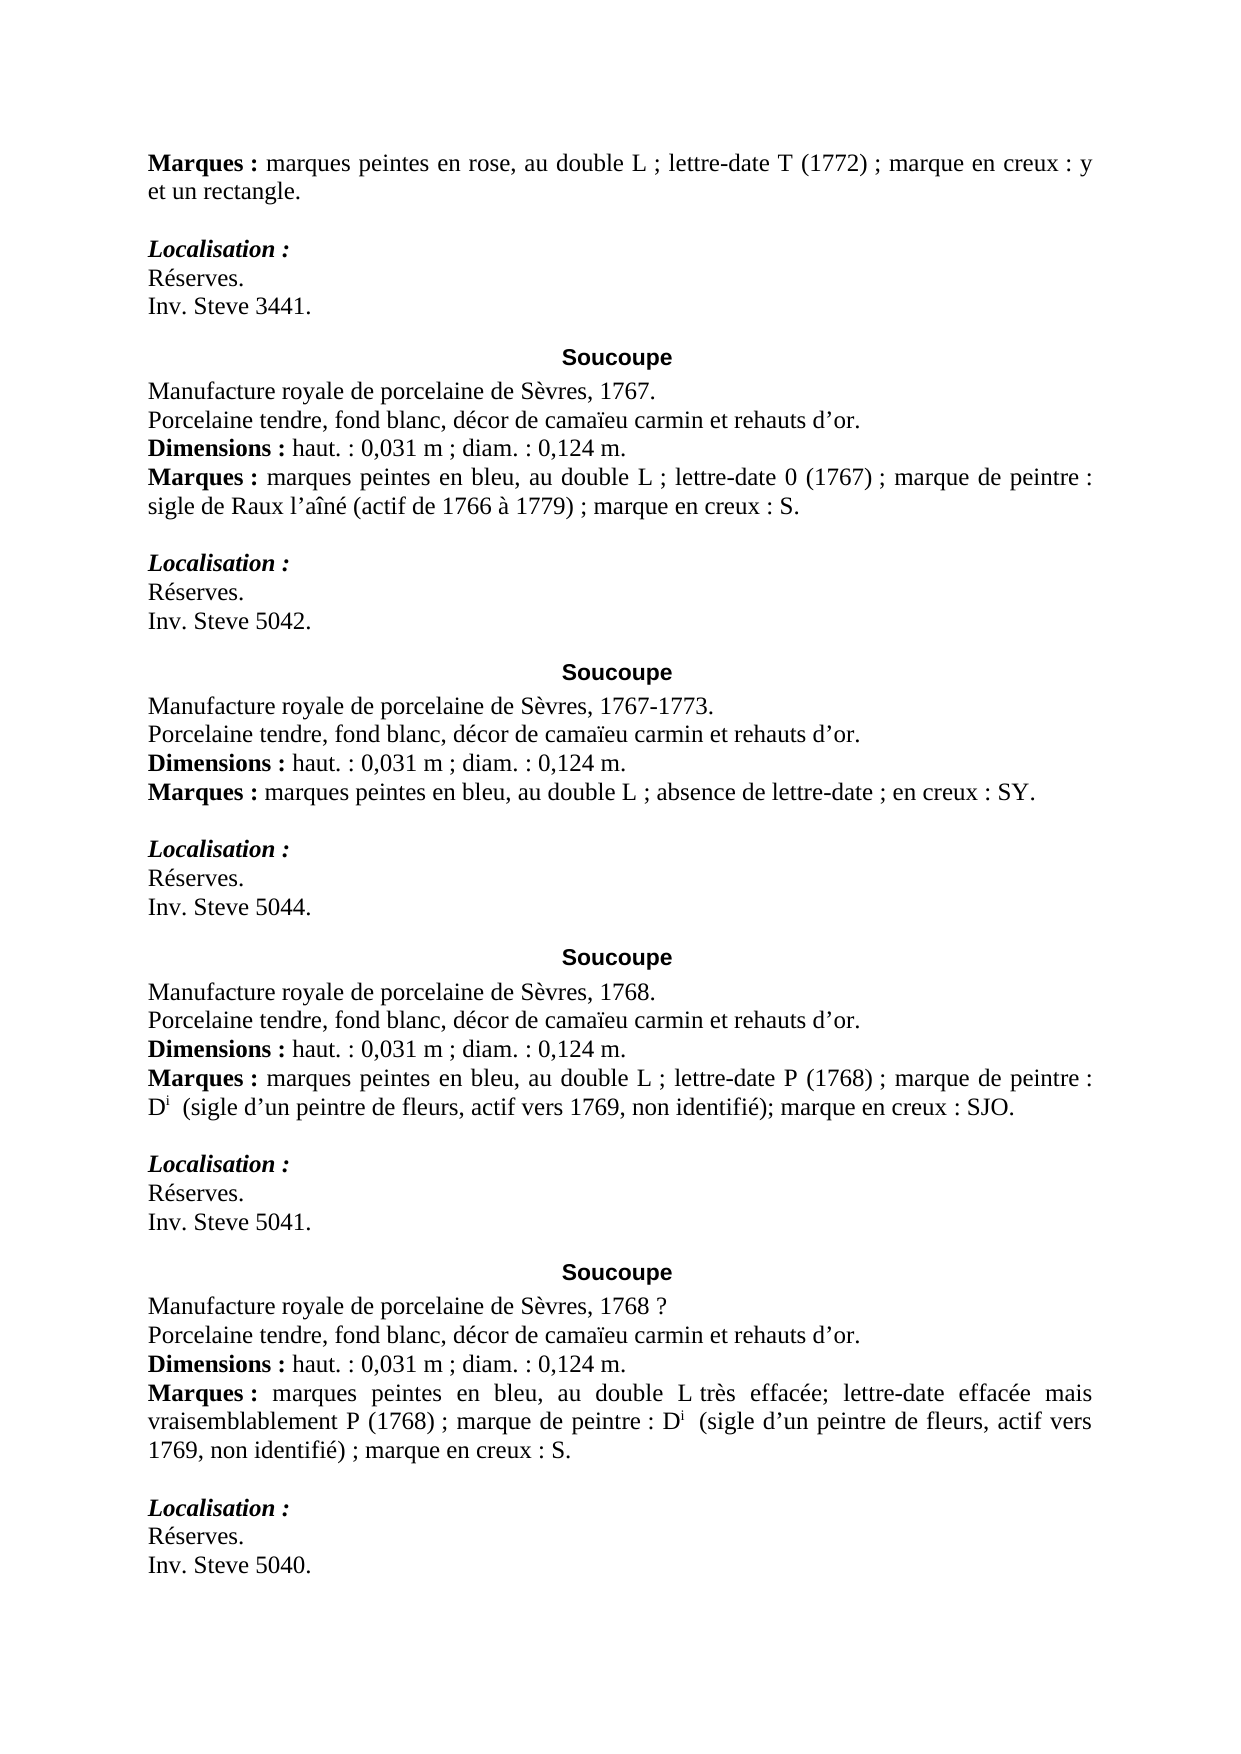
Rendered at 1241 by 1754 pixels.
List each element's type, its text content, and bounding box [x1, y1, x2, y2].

text Porcelaine tendre, fond blanc, décor de camaïeu carmin et rehauts d’or. [148, 719, 1093, 748]
subtitle Soucoupe [148, 1259, 1093, 1285]
text Dimensions : haut. : 0,031 m ; diam. : 0,124 m. [148, 748, 1093, 777]
text Localisation : [148, 1493, 1093, 1521]
subtitle Soucoupe [148, 344, 1093, 370]
text Inv. Steve 5040. [148, 1550, 1093, 1579]
text Manufacture royale de porcelaine de Sèvres, 1768 ? [148, 1291, 1093, 1320]
text Marques : marques peintes en bleu, au double L ; lettre-date P (1768) ; marque de peintre : Di (sigle d’un peintre de fleurs, actif vers 1769, non identifié); marque en creux : SJO. [148, 1063, 1093, 1120]
text Réserves. [148, 263, 1093, 291]
text Marques : marques peintes en bleu, au double L très effacée; lettre-date effacée mais vraisemblablement P (1768) ; marque de peintre : Di (sigle d’un peintre de fleurs, actif vers 1769, non identifié) ; marque en creux : S. [148, 1378, 1093, 1464]
text Localisation : [148, 234, 1093, 263]
text Dimensions : haut. : 0,031 m ; diam. : 0,124 m. [148, 433, 1093, 462]
text Manufacture royale de porcelaine de Sèvres, 1767-1773. [148, 691, 1093, 719]
text Marques : marques peintes en bleu, au double L ; lettre-date 0 (1767) ; marque de peintre : sigle de Raux l’aîné (actif de 1766 à 1779) ; marque en creux : S. [148, 462, 1093, 520]
text Porcelaine tendre, fond blanc, décor de camaïeu carmin et rehauts d’or. [148, 1320, 1093, 1349]
text Réserves. [148, 577, 1093, 606]
text Réserves. [148, 1178, 1093, 1207]
text Inv. Steve 5042. [148, 606, 1093, 635]
text Porcelaine tendre, fond blanc, décor de camaïeu carmin et rehauts d’or. [148, 1005, 1093, 1034]
text Localisation : [148, 834, 1093, 863]
text Marques : marques peintes en rose, au double L ; lettre-date T (1772) ; marque en creux : y et un rectangle. [148, 148, 1093, 205]
text Réserves. [148, 1521, 1093, 1550]
text Localisation : [148, 548, 1093, 577]
text Inv. Steve 5041. [148, 1207, 1093, 1235]
text Porcelaine tendre, fond blanc, décor de camaïeu carmin et rehauts d’or. [148, 405, 1093, 433]
text Manufacture royale de porcelaine de Sèvres, 1767. [148, 376, 1093, 405]
text Manufacture royale de porcelaine de Sèvres, 1768. [148, 977, 1093, 1005]
subtitle Soucoupe [148, 944, 1093, 971]
text Inv. Steve 5044. [148, 892, 1093, 921]
text Localisation : [148, 1149, 1093, 1178]
text Réserves. [148, 863, 1093, 892]
subtitle Soucoupe [148, 658, 1093, 685]
text Dimensions : haut. : 0,031 m ; diam. : 0,124 m. [148, 1034, 1093, 1063]
text Marques : marques peintes en bleu, au double L ; absence de lettre-date ; en creux : SY. [148, 777, 1093, 806]
text Inv. Steve 3441. [148, 291, 1093, 320]
text Dimensions : haut. : 0,031 m ; diam. : 0,124 m. [148, 1349, 1093, 1378]
